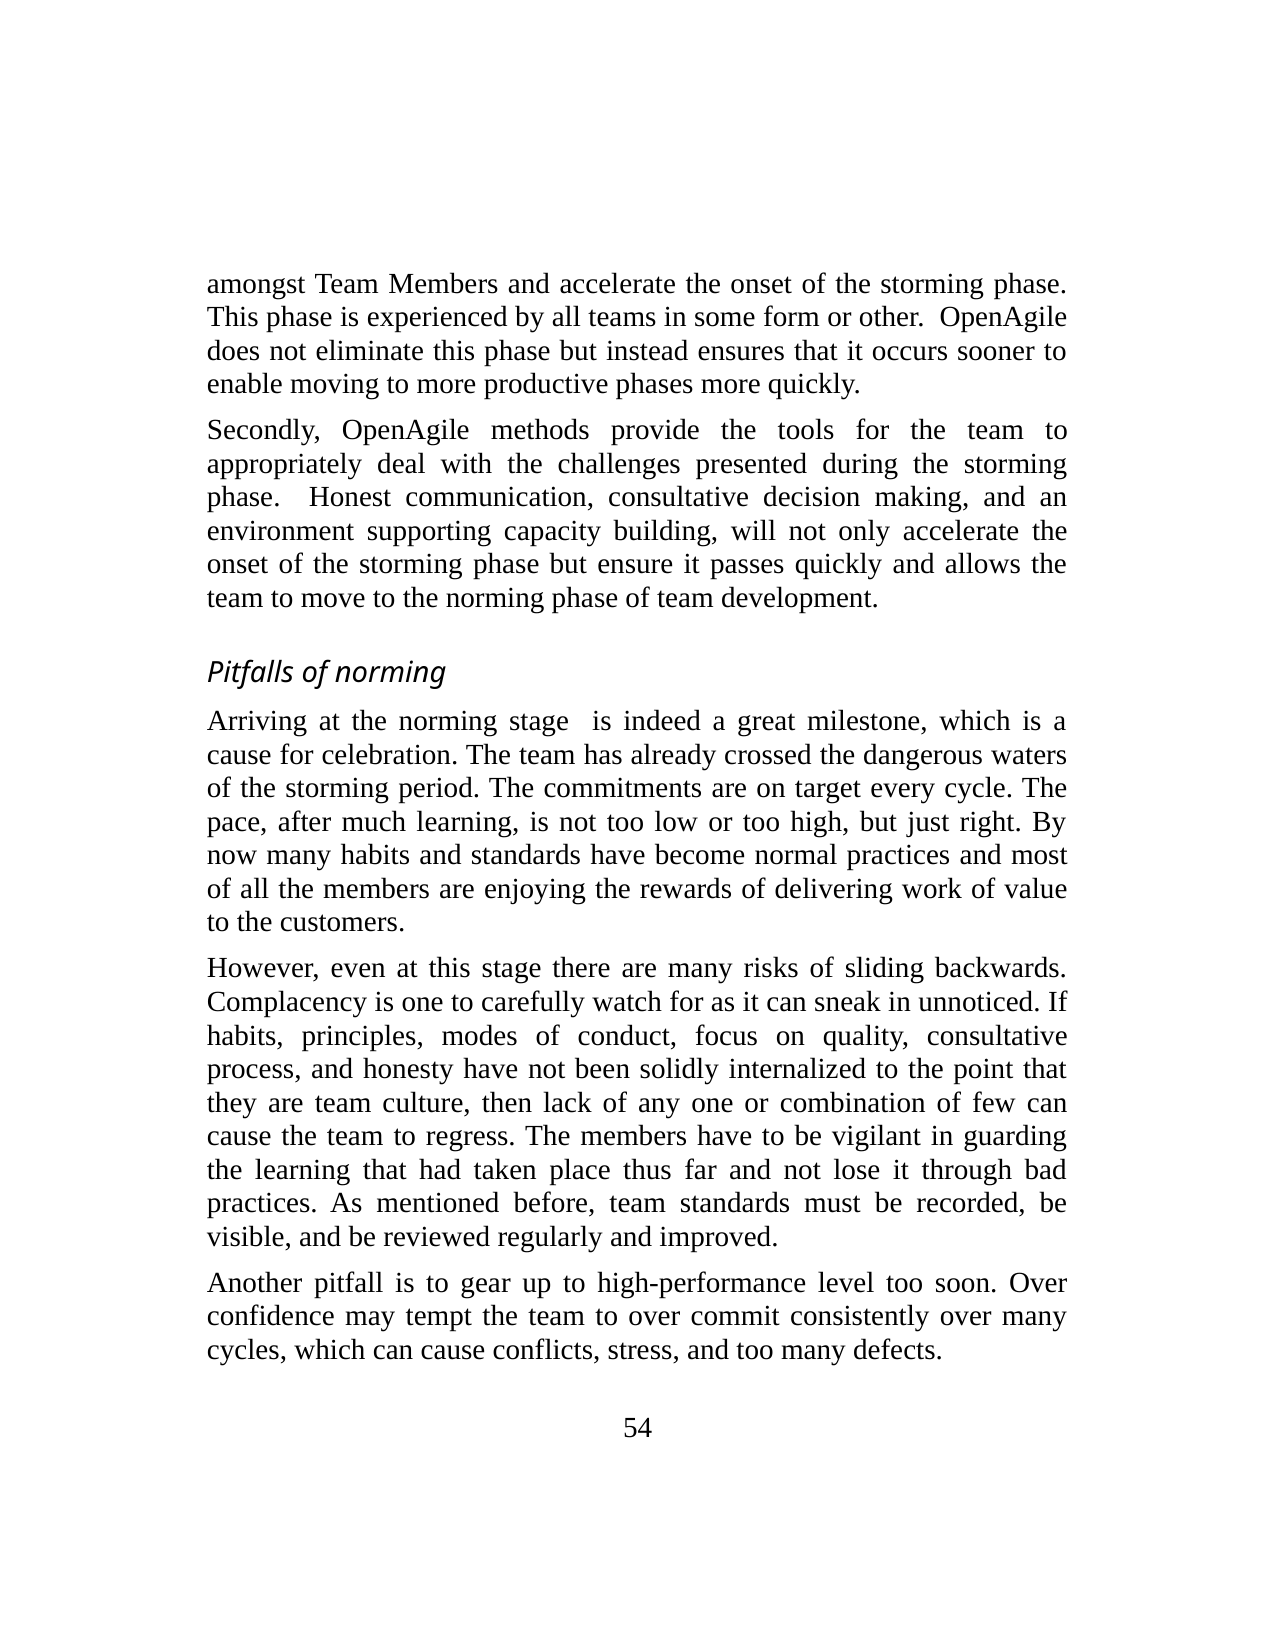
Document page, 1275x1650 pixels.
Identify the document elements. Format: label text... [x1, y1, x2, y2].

text Another pitfall is to gear up to high-performance level too soon. Over confidence may tempt the team to over commit consistently over many cycles, which can cause conflicts, stress, and too many defects. [207, 1265, 1068, 1366]
text Arriving at the norming stage is indeed a great milestone, which is a cause for celebration. The team has already crossed the dangerous waters of the storming period. The commitments are on target every cycle. The pace, after much learning, is not too low or too high, but just right. By now many habits and standards have become normal practices and most of all the members are enjoying the rewards of delivering work of value to the customers. [207, 703, 1068, 938]
text However, even at this stage there are many risks of sliding backwards. Complacency is one to carefully watch for as it can sneak in unnoticed. If habits, principles, modes of conduct, focus on quality, consultative process, and honesty have not been solidly internalized to the point that they are team culture, then lack of any one or combination of few can cause the team to regress. The members have to be vigilant in guarding the learning that had taken place thus far and not lose it through bad practices. As mentioned before, team standards must be recorded, be visible, and be reviewed regularly and improved. [207, 951, 1068, 1252]
text Secondly, OpenAgile methods provide the tools for the team to appropriately deal with the challenges presented during the storming phase. Honest communication, consultative decision making, and an environment supporting capacity building, will not only accelerate the onset of the storming phase but ensure it passes quickly and allows the team to move to the norming phase of team development. [207, 412, 1068, 614]
subtitle Pitfalls of norming [207, 651, 1068, 691]
text amongst Team Members and accelerate the onset of the storming phase. This phase is experienced by all teams in some form or other. OpenAgile does not eliminate this phase but instead ensures that it occurs sooner to enable moving to more productive phases more quickly. [207, 266, 1068, 400]
